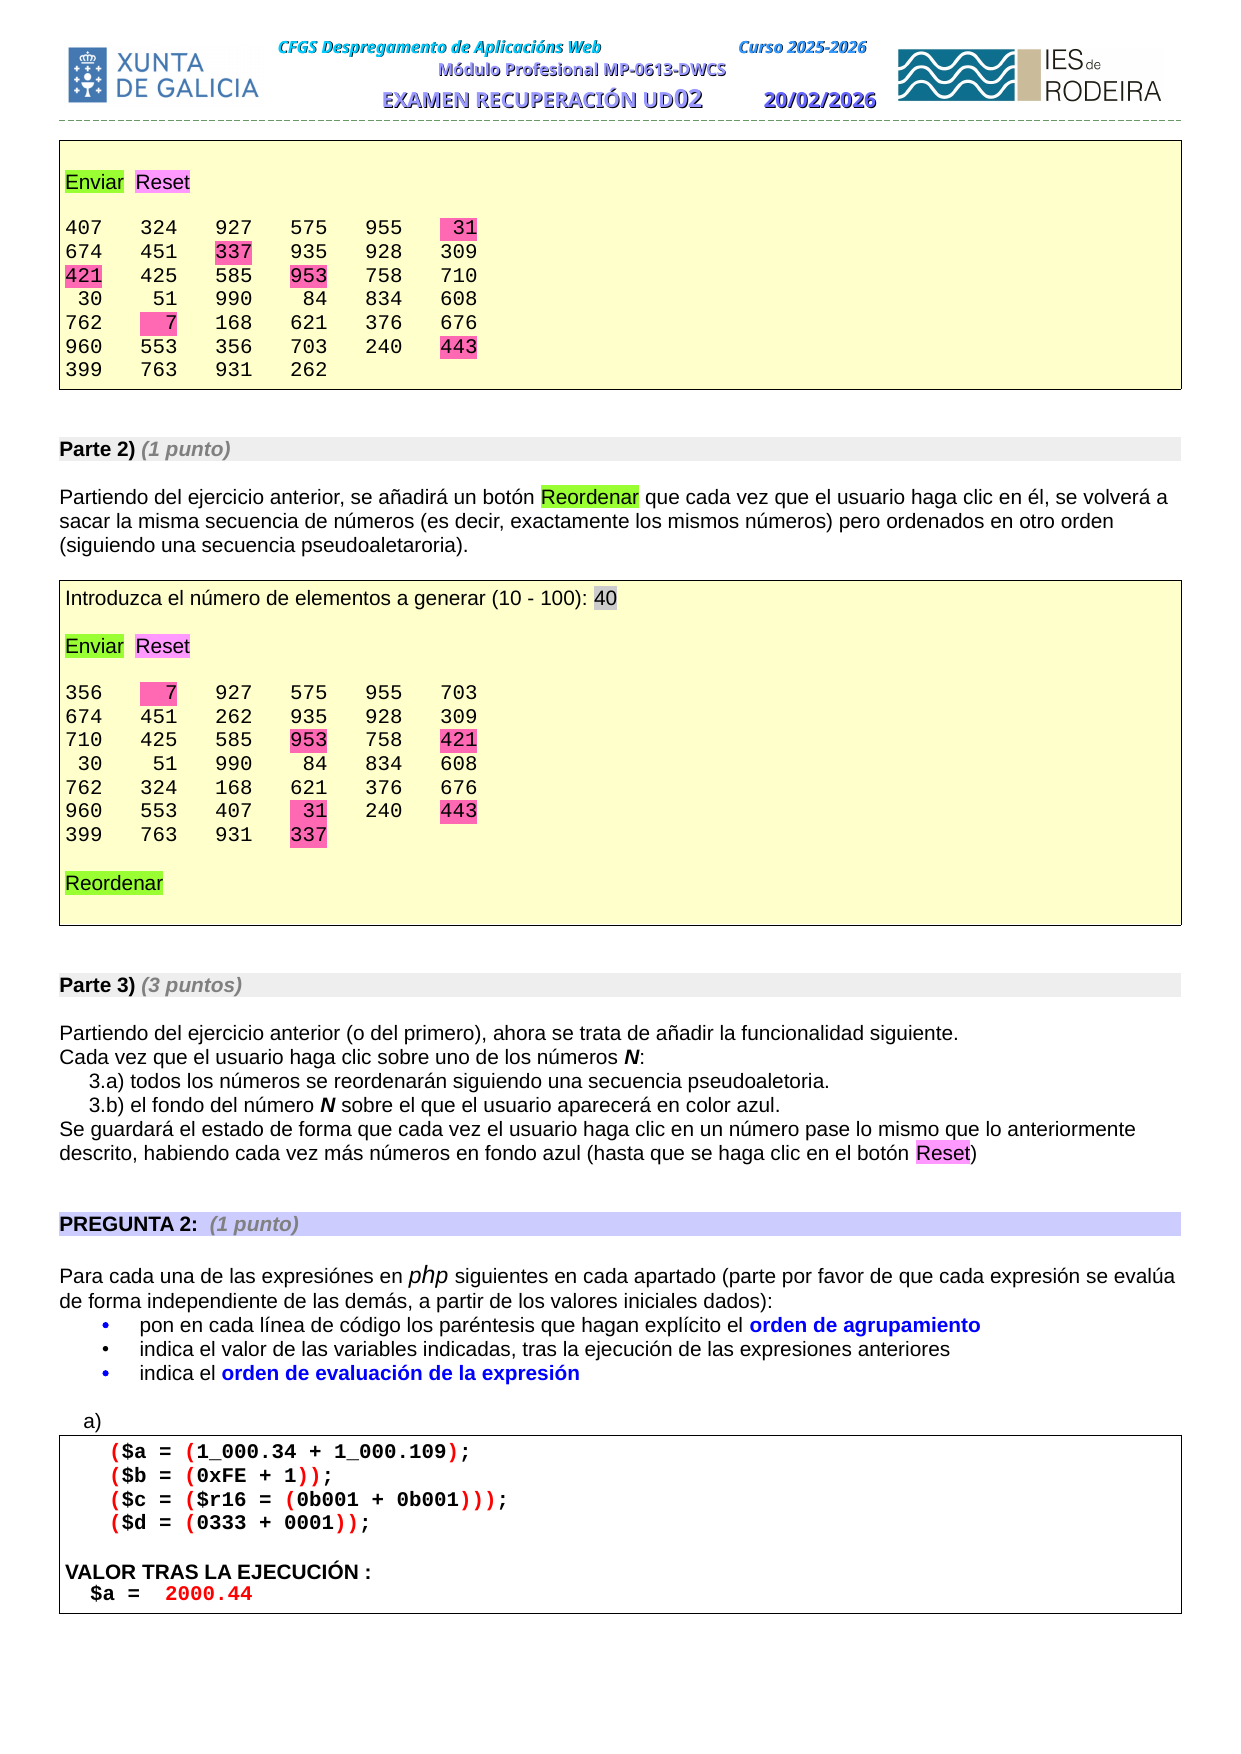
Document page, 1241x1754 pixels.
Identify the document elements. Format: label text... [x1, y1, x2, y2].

picture [64, 42, 267, 107]
picture [897, 48, 1164, 102]
text Parte 2) (1 punto) [59, 437, 1181, 461]
table_header Introduzca el número de elementos a generar (10 - 100): 40 Enviar Reset 356 7 927 575 955 703 674 451 262 935 928 309 710 425 585 953 758 421 30 51 990 84 834 608 762 324 168 621 376 676 960 553 407 31 240 443 399 763 931 337 Reordenar [60, 581, 1181, 924]
text 3.a) todos los números se reordenarán siguiendo una secuencia pseudoaletoria. [88, 1068, 1181, 1092]
text a) [59, 1409, 1181, 1434]
text Partiendo del ejercicio anterior, se añadirá un botón Reordenar que cada vez que el usuario haga clic en él, se volverá a sacar la misma secuencia de números (es decir, exactamente los mismos números) pero ordenados en otro orden (siguiendo una secuencia pseudoaletaroria). [59, 484, 1181, 556]
text Parte 3) (3 puntos) [59, 973, 1181, 997]
text Cada vez que el usuario haga clic sobre uno de los números N: [59, 1044, 1181, 1068]
text Para cada una de las expresiónes en php siguientes en cada apartado (parte por favor de que cada expresión se evalúa de forma independiente de las demás, a partir de los valores iniciales dados): [59, 1260, 1181, 1313]
table_header ($a = (1_000.34 + 1_000.109); ($b = (0xFE + 1)); ($c = ($r16 = (0b001 + 0b001))); ($d = (0333 + 0001)); VALOR TRAS LA EJECUCIÓN : $a = 2000.44 [60, 1436, 1181, 1613]
text 3.b) el fondo del número N sobre el que el usuario aparecerá en color azul. [88, 1092, 1181, 1116]
list pon en cada línea de código los paréntesis que hagan explícito el orden de agrupamiento [102, 1313, 1181, 1337]
table_header Enviar Reset 407 324 927 575 955 31 674 451 337 935 928 309 421 425 585 953 758 710 30 51 990 84 834 608 762 7 168 621 376 676 960 553 356 703 240 443 399 763 931 262 [60, 141, 1181, 389]
text Se guardará el estado de forma que cada vez el usuario haga clic en un número pase lo mismo que lo anteriormente descrito, habiendo cada vez más números en fondo azul (hasta que se haga clic en el botón Reset) [59, 1116, 1181, 1164]
text PREGUNTA 2: (1 punto) [59, 1212, 1181, 1236]
list indica el orden de evaluación de la expresión [102, 1361, 1181, 1385]
text Partiendo del ejercicio anterior (o del primero), ahora se trata de añadir la funcionalidad siguiente. [59, 1021, 1181, 1044]
list indica el valor de las variables indicadas, tras la ejecución de las expresiones anteriores [102, 1337, 1181, 1361]
